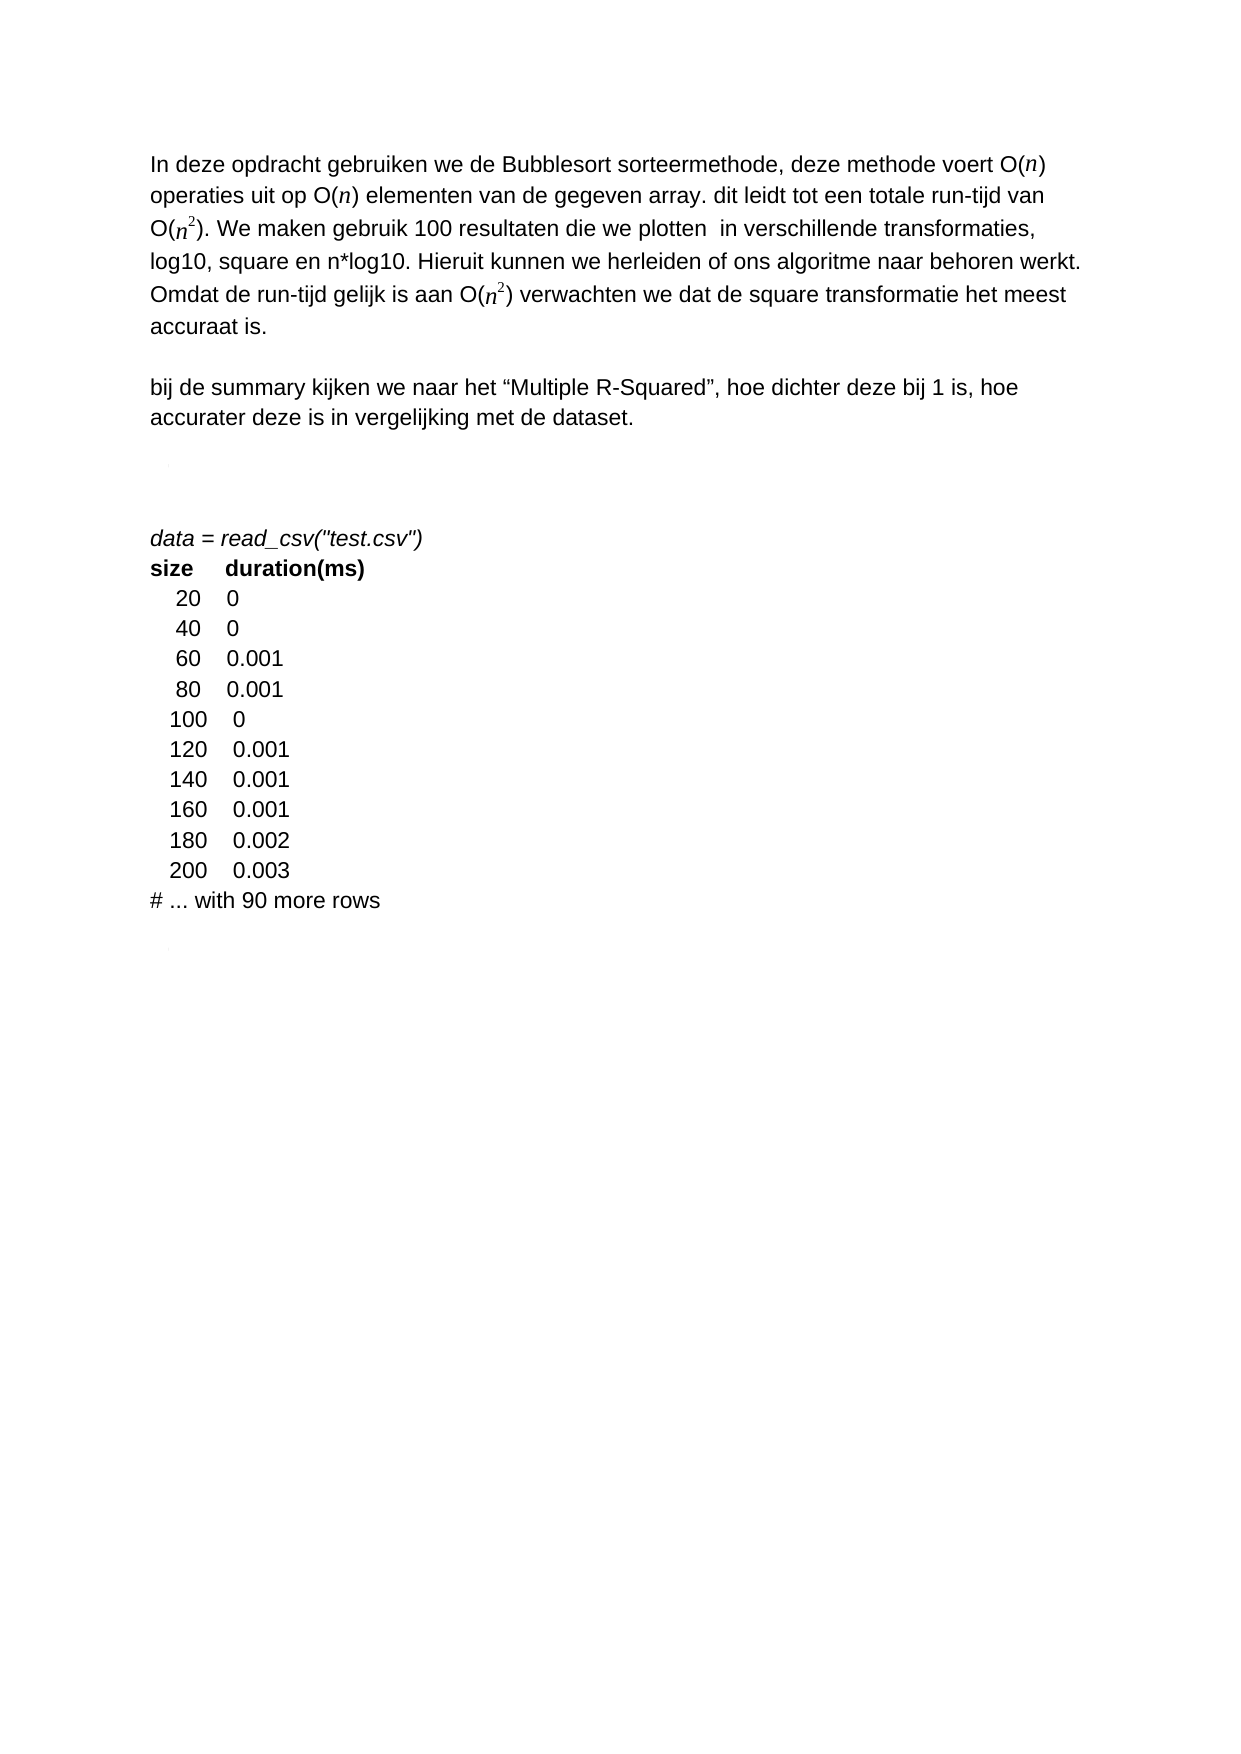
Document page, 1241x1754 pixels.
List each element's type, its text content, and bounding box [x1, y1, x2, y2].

text O(). We maken gebruik 100 resultaten die we plotten in verschillende transformaties, log10, square en n*log10. Hieruit kunnen we herleiden of ons algoritme naar behoren werkt. Omdat de run-tijd gelijk is aan O() verwachten we dat de square transformatie het meest accuraat is. [150, 213, 1090, 339]
text 60 0.001 [150, 645, 1090, 672]
text size duration(ms) [150, 555, 1090, 581]
text 180 0.002 [150, 827, 1090, 853]
text 80 0.001 [150, 676, 1090, 702]
text bij de summary kijken we naar het “Multiple R-Squared”, hoe dichter deze bij 1 is, hoe accurater deze is in vergelijking met de dataset. [150, 373, 1090, 430]
text 40 0 [150, 615, 1090, 642]
text In deze opdracht gebruiken we de Bubblesort sorteermethode, deze methode voert O() operaties uit op O() elementen van de gegeven array. dit leidt tot een totale run-tijd van [150, 150, 1090, 209]
text 120 0.001 [150, 736, 1090, 762]
text 160 0.001 [150, 796, 1090, 823]
text 200 0.003 [150, 857, 1090, 883]
text # ... with 90 more rows [150, 887, 1090, 913]
text 140 0.001 [150, 766, 1090, 793]
text 100 0 [150, 706, 1090, 732]
text data = read_csv("test.csv") [150, 524, 1090, 551]
text 20 0 [150, 585, 1090, 611]
